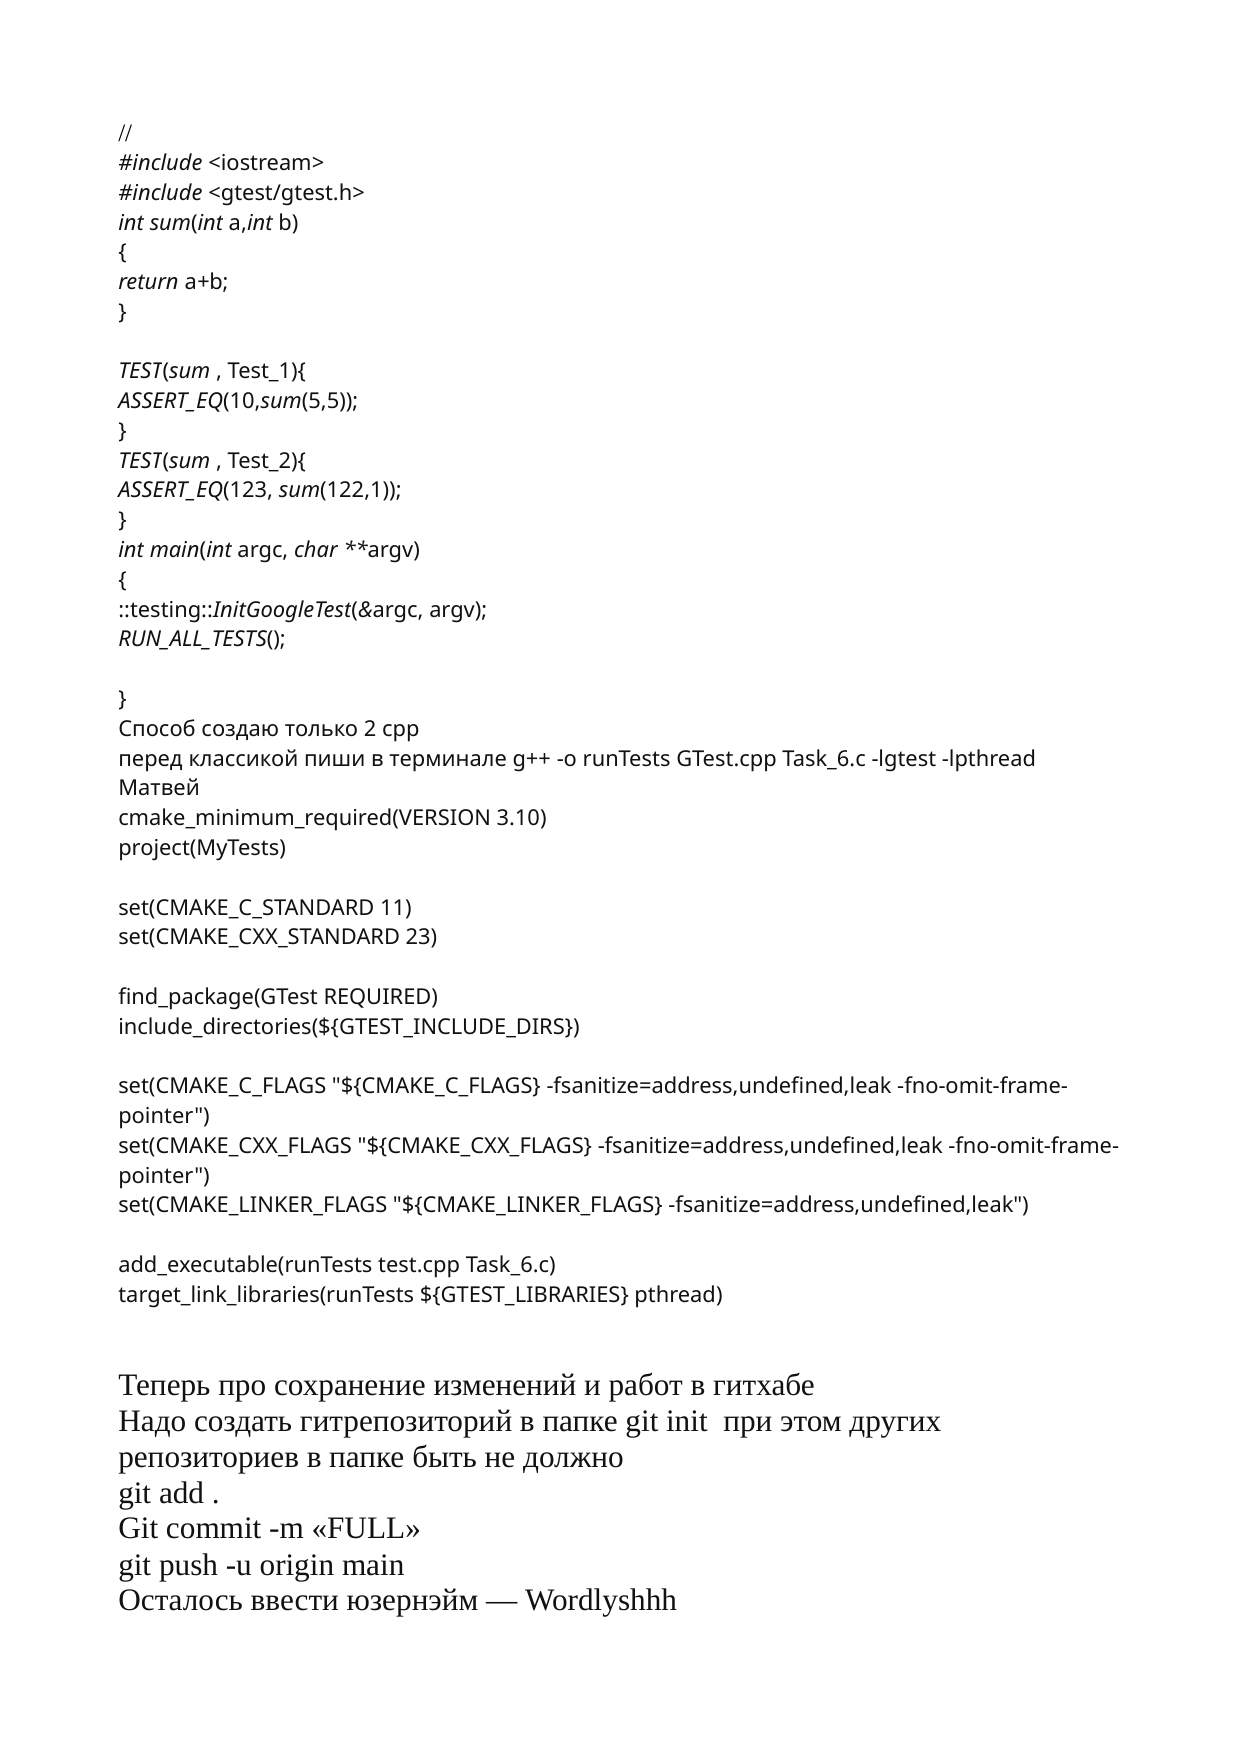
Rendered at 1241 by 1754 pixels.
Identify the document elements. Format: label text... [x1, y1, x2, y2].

text cmake_minimum_required(VERSION 3.10) [118, 802, 1122, 832]
text Git commit -m «FULL» [118, 1510, 1122, 1546]
text find_package(GTest REQUIRED) [118, 981, 1122, 1011]
text set(CMAKE_CXX_STANDARD 23) [118, 921, 1122, 951]
text // [118, 118, 1122, 147]
text { [118, 564, 1122, 594]
text } [118, 415, 1122, 445]
text перед классикой пиши в терминале g++ -o runTests GTest.cpp Task_6.c -lgtest -lpthread [118, 742, 1122, 772]
text add_executable(runTests test.cpp Task_6.c) [118, 1249, 1122, 1279]
text Теперь про сохранение изменений и работ в гитхабе [118, 1366, 1122, 1402]
text project(MyTests) [118, 832, 1122, 862]
text TEST(sum , Test_1){ [118, 355, 1122, 385]
text } [118, 683, 1122, 713]
text include_directories(${GTEST_INCLUDE_DIRS}) [118, 1011, 1122, 1040]
text target_link_libraries(runTests ${GTEST_LIBRARIES} pthread) [118, 1279, 1122, 1308]
text return a+b; [118, 266, 1122, 296]
text Осталось ввести юзернэйм — Wordlyshhh [118, 1582, 1122, 1618]
text set(CMAKE_C_FLAGS "${CMAKE_C_FLAGS} -fsanitize=address,undefined,leak -fno-omit-frame-pointer") [118, 1070, 1122, 1130]
text { [118, 236, 1122, 266]
text git push -u origin main [118, 1546, 1122, 1582]
text #include <gtest/gtest.h> [118, 177, 1122, 206]
text } [118, 296, 1122, 326]
text Способ создаю только 2 cpp [118, 713, 1122, 742]
text ::testing::InitGoogleTest(&argc, argv); [118, 594, 1122, 623]
text #include <iostream> [118, 147, 1122, 177]
text ASSERT_EQ(123, sum(122,1)); [118, 474, 1122, 504]
text git add . [118, 1474, 1122, 1510]
text int sum(int a,int b) [118, 206, 1122, 236]
text set(CMAKE_CXX_FLAGS "${CMAKE_CXX_FLAGS} -fsanitize=address,undefined,leak -fno-omit-frame-pointer") [118, 1130, 1122, 1189]
text set(CMAKE_C_STANDARD 11) [118, 891, 1122, 921]
text RUN_ALL_TESTS(); [118, 623, 1122, 653]
text set(CMAKE_LINKER_FLAGS "${CMAKE_LINKER_FLAGS} -fsanitize=address,undefined,leak") [118, 1189, 1122, 1219]
text Надо создать гитрепозиторий в папке git init при этом других репозиториев в папке быть не должно [118, 1402, 1122, 1474]
text } [118, 504, 1122, 534]
text Матвей [118, 772, 1122, 802]
text ASSERT_EQ(10,sum(5,5)); [118, 385, 1122, 415]
text int main(int argc, char **argv) [118, 534, 1122, 564]
text TEST(sum , Test_2){ [118, 445, 1122, 474]
